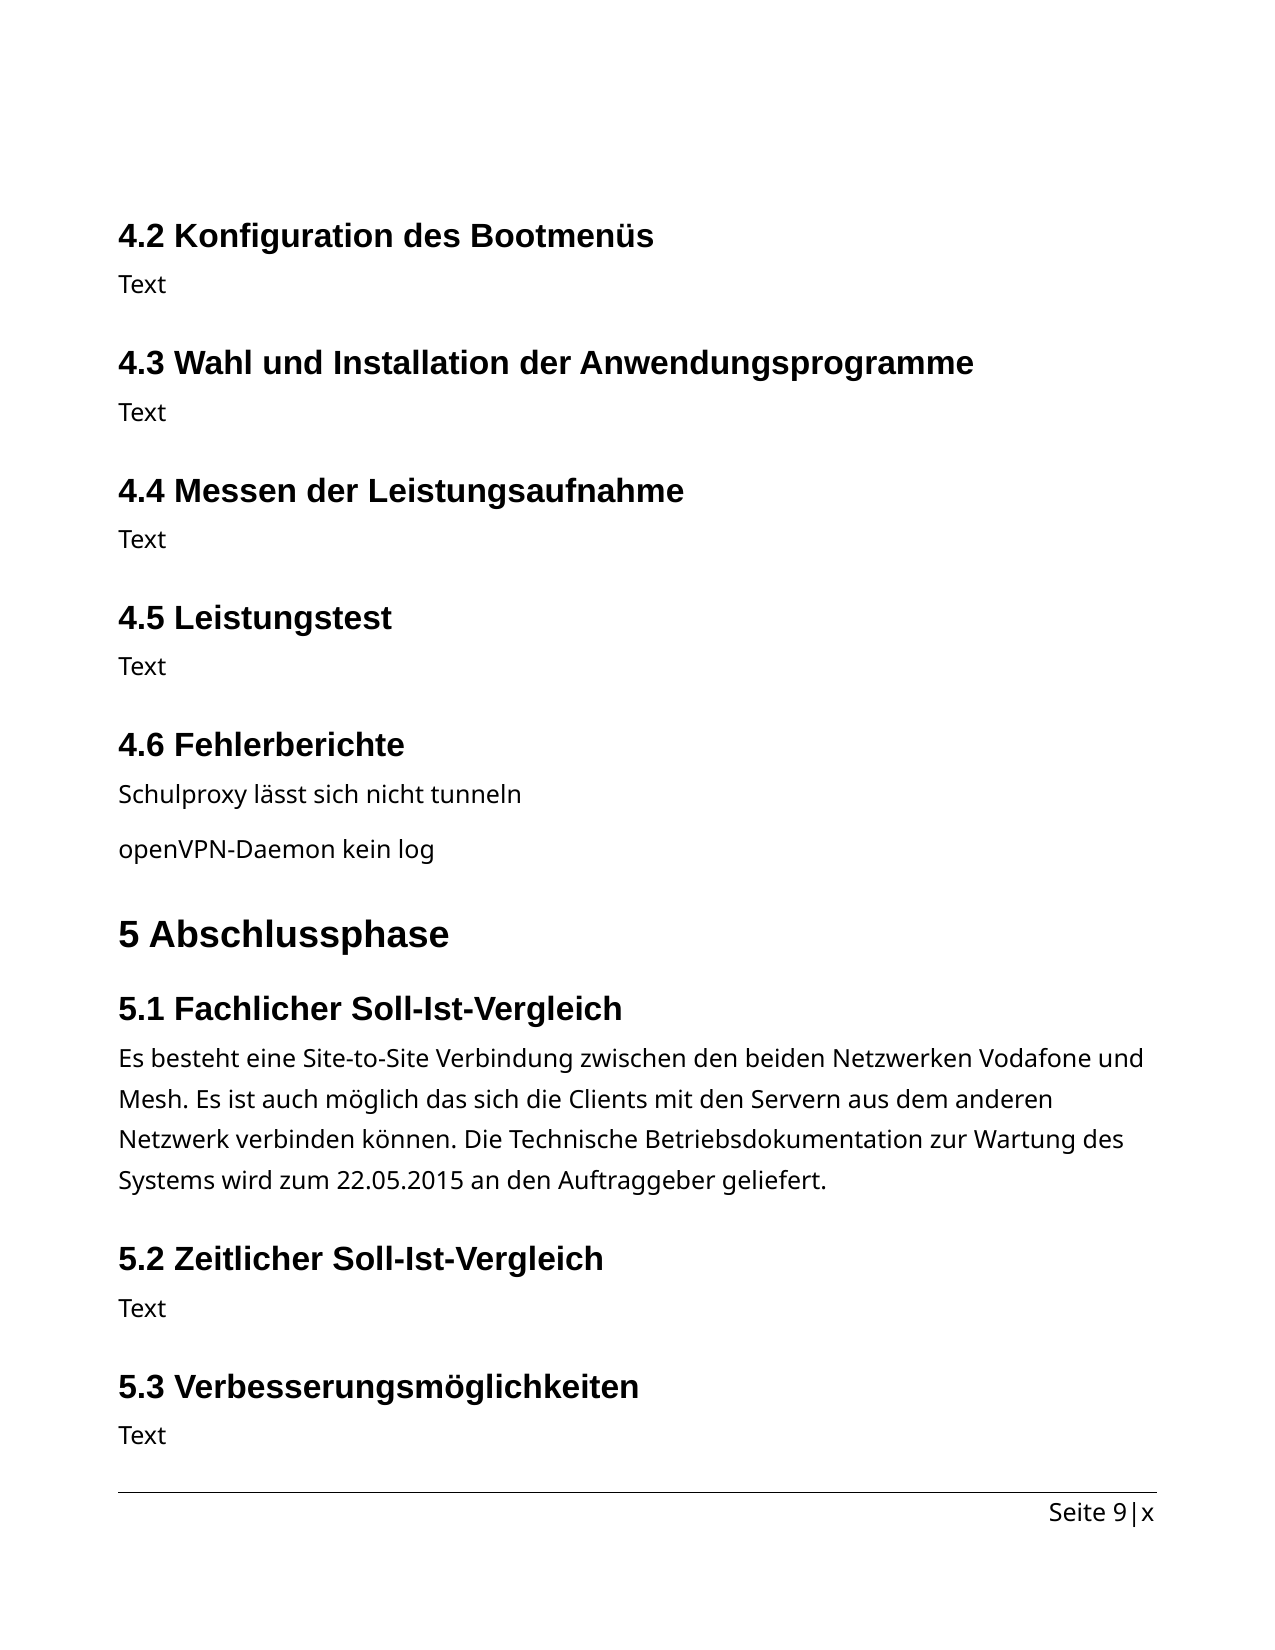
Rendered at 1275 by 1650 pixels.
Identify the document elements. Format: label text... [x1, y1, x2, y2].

text Schulproxy lässt sich nicht tunneln [118, 776, 1157, 811]
subtitle 4.2 Konfiguration des Bootmenüs [118, 216, 1157, 254]
text Text [118, 1418, 1157, 1452]
text Text [118, 1290, 1157, 1324]
subtitle 4.4 Messen der Leistungsaufnahme [118, 471, 1157, 509]
text Text [118, 649, 1157, 683]
subtitle 4.3 Wahl und Installation der Anwendungsprogramme [118, 343, 1157, 382]
subtitle 5.2 Zeitlicher Soll-Ist-Vergleich [118, 1239, 1157, 1278]
subtitle 4.5 Leistungstest [118, 598, 1157, 637]
subtitle 4.6 Fehlerberichte [118, 725, 1157, 764]
text Es besteht eine Site-to-Site Verbindung zwischen den beiden Netzwerken Vodafone und Mesh. Es ist auch möglich das sich die Clients mit den Servern aus dem anderen Netzwerk verbinden können. Die Technische Betriebsdokumentation zur Wartung des Systems wird zum 22.05.2015 an den Auftraggeber geliefert. [118, 1040, 1157, 1197]
text openVPN-Daemon kein log [118, 832, 1157, 866]
subtitle 5.1 Fachlicher Soll-Ist-Vergleich [118, 989, 1157, 1028]
subtitle 5.3 Verbesserungsmöglichkeiten [118, 1367, 1157, 1405]
text Text [118, 522, 1157, 556]
text Text [118, 394, 1157, 428]
subtitle 5 Abschlussphase [118, 912, 1157, 956]
text Text [118, 267, 1157, 301]
